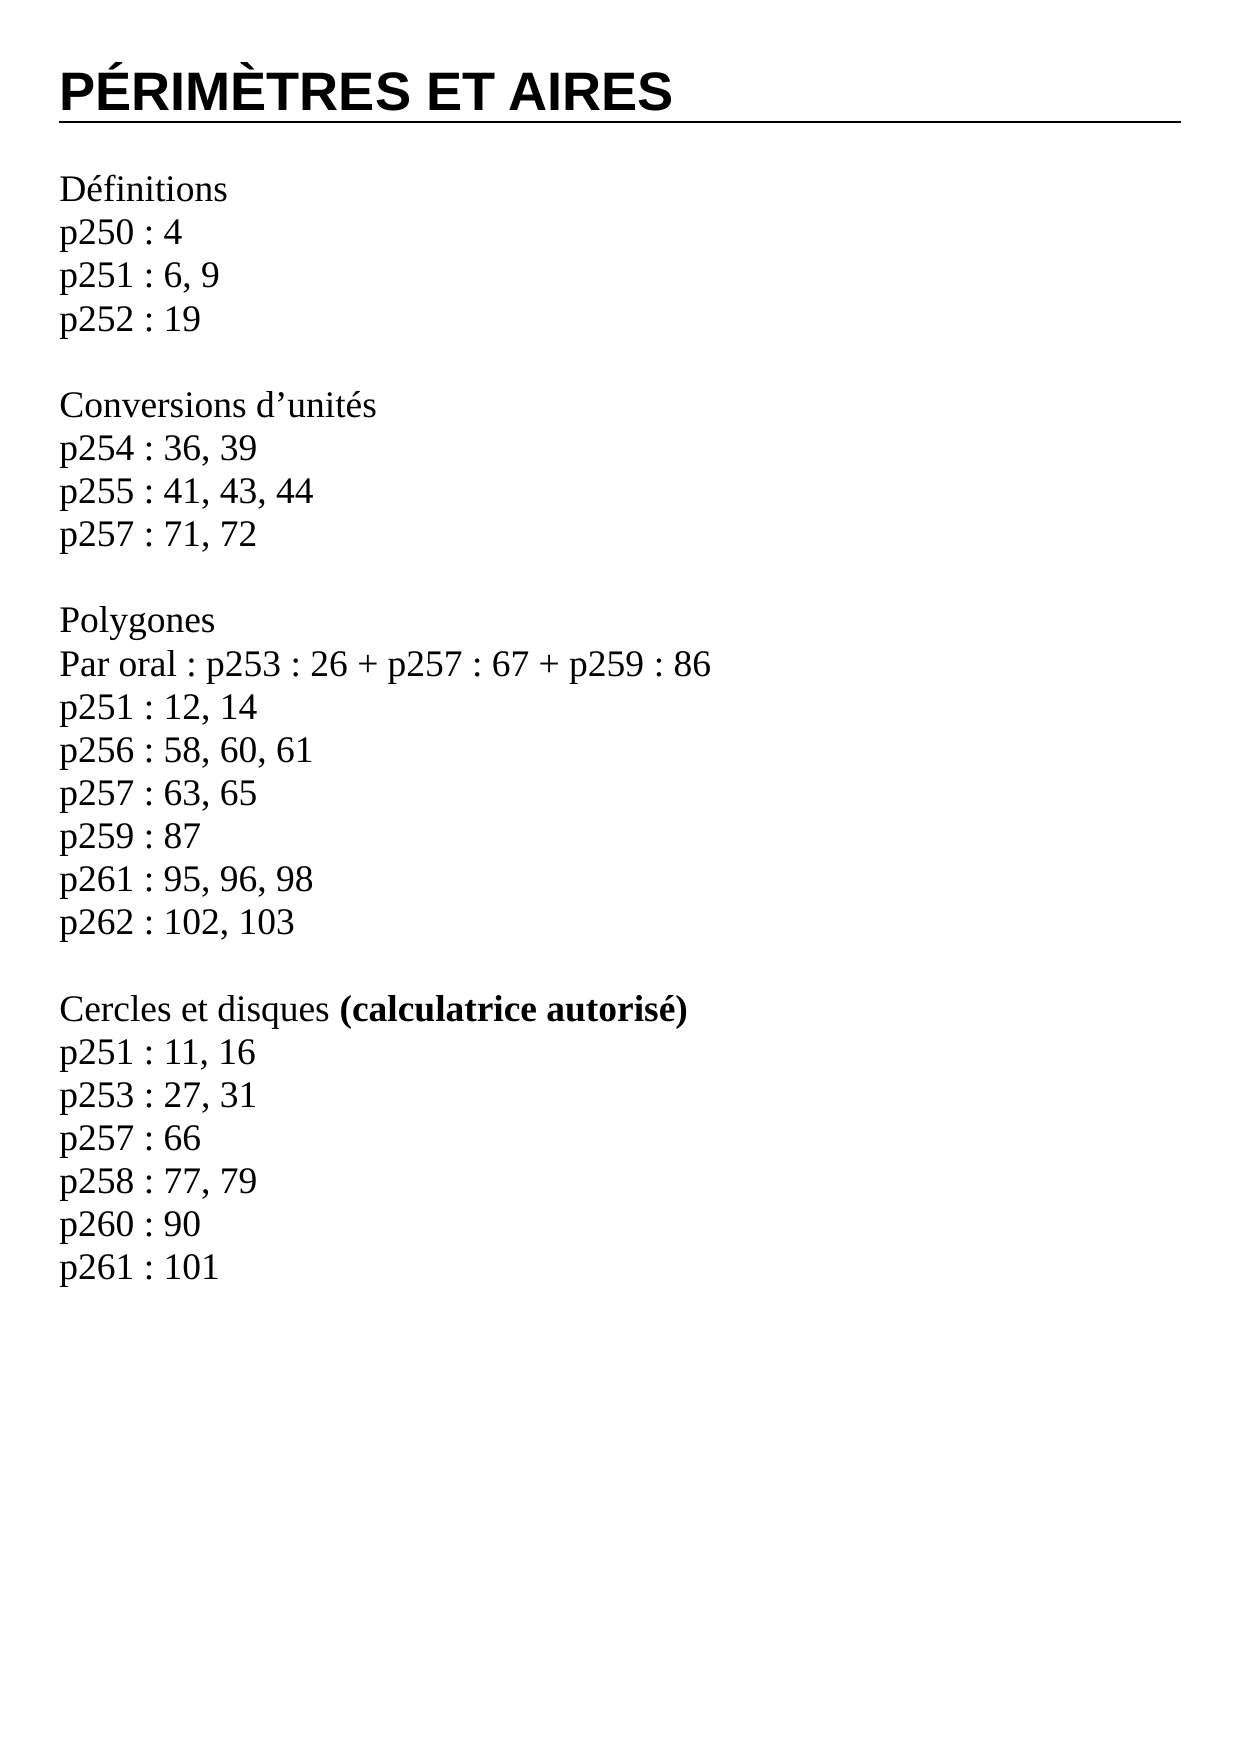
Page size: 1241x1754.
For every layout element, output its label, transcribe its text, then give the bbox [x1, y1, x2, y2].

text p260 : 90 [59, 1202, 1181, 1245]
text p254 : 36, 39 [59, 425, 1181, 468]
text p261 : 95, 96, 98 [59, 857, 1181, 900]
text Cercles et disques (calculatrice autorisé) [59, 986, 1181, 1029]
text p252 : 19 [59, 296, 1181, 339]
text p256 : 58, 60, 61 [59, 727, 1181, 770]
text p250 : 4 [59, 210, 1181, 253]
text p255 : 41, 43, 44 [59, 468, 1181, 512]
text p251 : 12, 14 [59, 684, 1181, 727]
text p251 : 6, 9 [59, 253, 1181, 296]
text Conversions d’unités [59, 382, 1181, 425]
text p251 : 11, 16 [59, 1029, 1181, 1072]
text p261 : 101 [59, 1245, 1181, 1288]
text périmètres et Aires [59, 59, 1181, 121]
text p257 : 71, 72 [59, 512, 1181, 555]
text p257 : 63, 65 [59, 770, 1181, 813]
text Polygones [59, 598, 1181, 641]
text Par oral : p253 : 26 + p257 : 67 + p259 : 86 [59, 641, 1181, 684]
text Définitions [59, 167, 1181, 210]
text p259 : 87 [59, 813, 1181, 857]
text p262 : 102, 103 [59, 900, 1181, 943]
text p258 : 77, 79 [59, 1158, 1181, 1202]
text p257 : 66 [59, 1115, 1181, 1158]
text p253 : 27, 31 [59, 1072, 1181, 1115]
